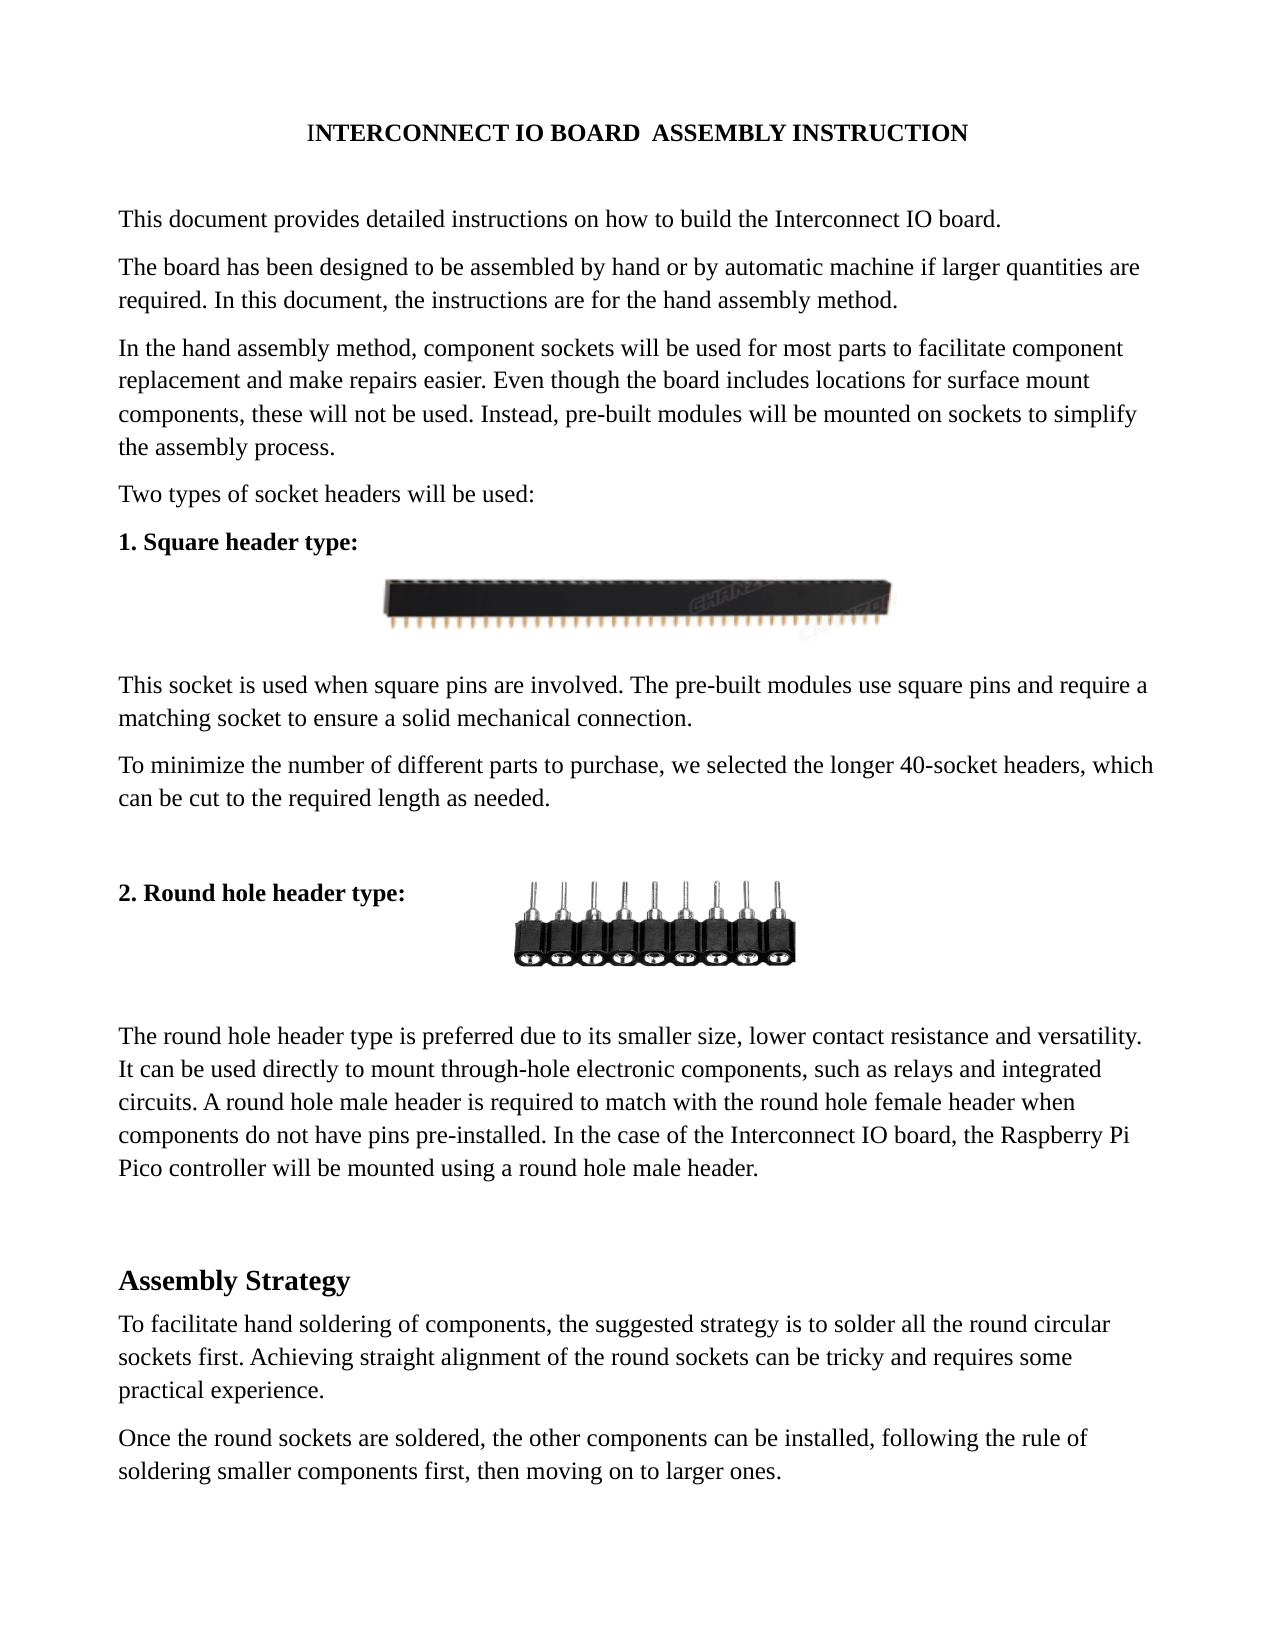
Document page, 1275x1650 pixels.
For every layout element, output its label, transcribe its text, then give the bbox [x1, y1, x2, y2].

text INTERCONNECT IO BOARD ASSEMBLY INSTRUCTION [118, 118, 1157, 147]
text 1. Square header type: [118, 527, 1157, 556]
text The board has been designed to be assembled by hand or by automatic machine if larger quantities are required. In this document, the instructions are for the hand assembly method. [118, 252, 1157, 314]
text To minimize the number of different parts to purchase, we selected the longer 40-socket headers, which can be cut to the required length as needed. [118, 750, 1157, 812]
text Once the round sockets are soldered, the other components can be installed, following the rule of soldering smaller components first, then moving on to larger ones. [118, 1423, 1157, 1485]
text [796, 878, 1157, 907]
text The round hole header type is preferred due to its smaller size, lower contact resistance and versatility. It can be used directly to mount through-hole electronic components, such as relays and integrated circuits. A round hole male header is required to match with the round hole female header when components do not have pins pre-installed. In the case of the Interconnect IO board, the Raspberry Pi Pico controller will be mounted using a round hole male header. [118, 1021, 1157, 1182]
text To facilitate hand soldering of components, the suggested strategy is to solder all the round circular sockets first. Achieving straight alignment of the round sockets can be tricky and requires some practical experience. [118, 1309, 1157, 1404]
picture [504, 873, 796, 986]
text 2. Round hole header type: [118, 878, 504, 907]
picture [373, 576, 905, 644]
text This socket is used when square pins are involved. The pre-built modules use square pins and require a matching socket to ensure a solid mechanical connection. [118, 670, 1157, 731]
text Two types of socket headers will be used: [118, 479, 1157, 508]
subtitle Assembly Strategy [118, 1263, 1157, 1297]
text In the hand assembly method, component sockets will be used for most parts to facilitate component replacement and make repairs easier. Even though the board includes locations for surface mount components, these will not be used. Instead, pre-built modules will be mounted on sockets to simplify the assembly process. [118, 333, 1157, 460]
text This document provides detailed instructions on how to build the Interconnect IO board. [118, 204, 1157, 233]
